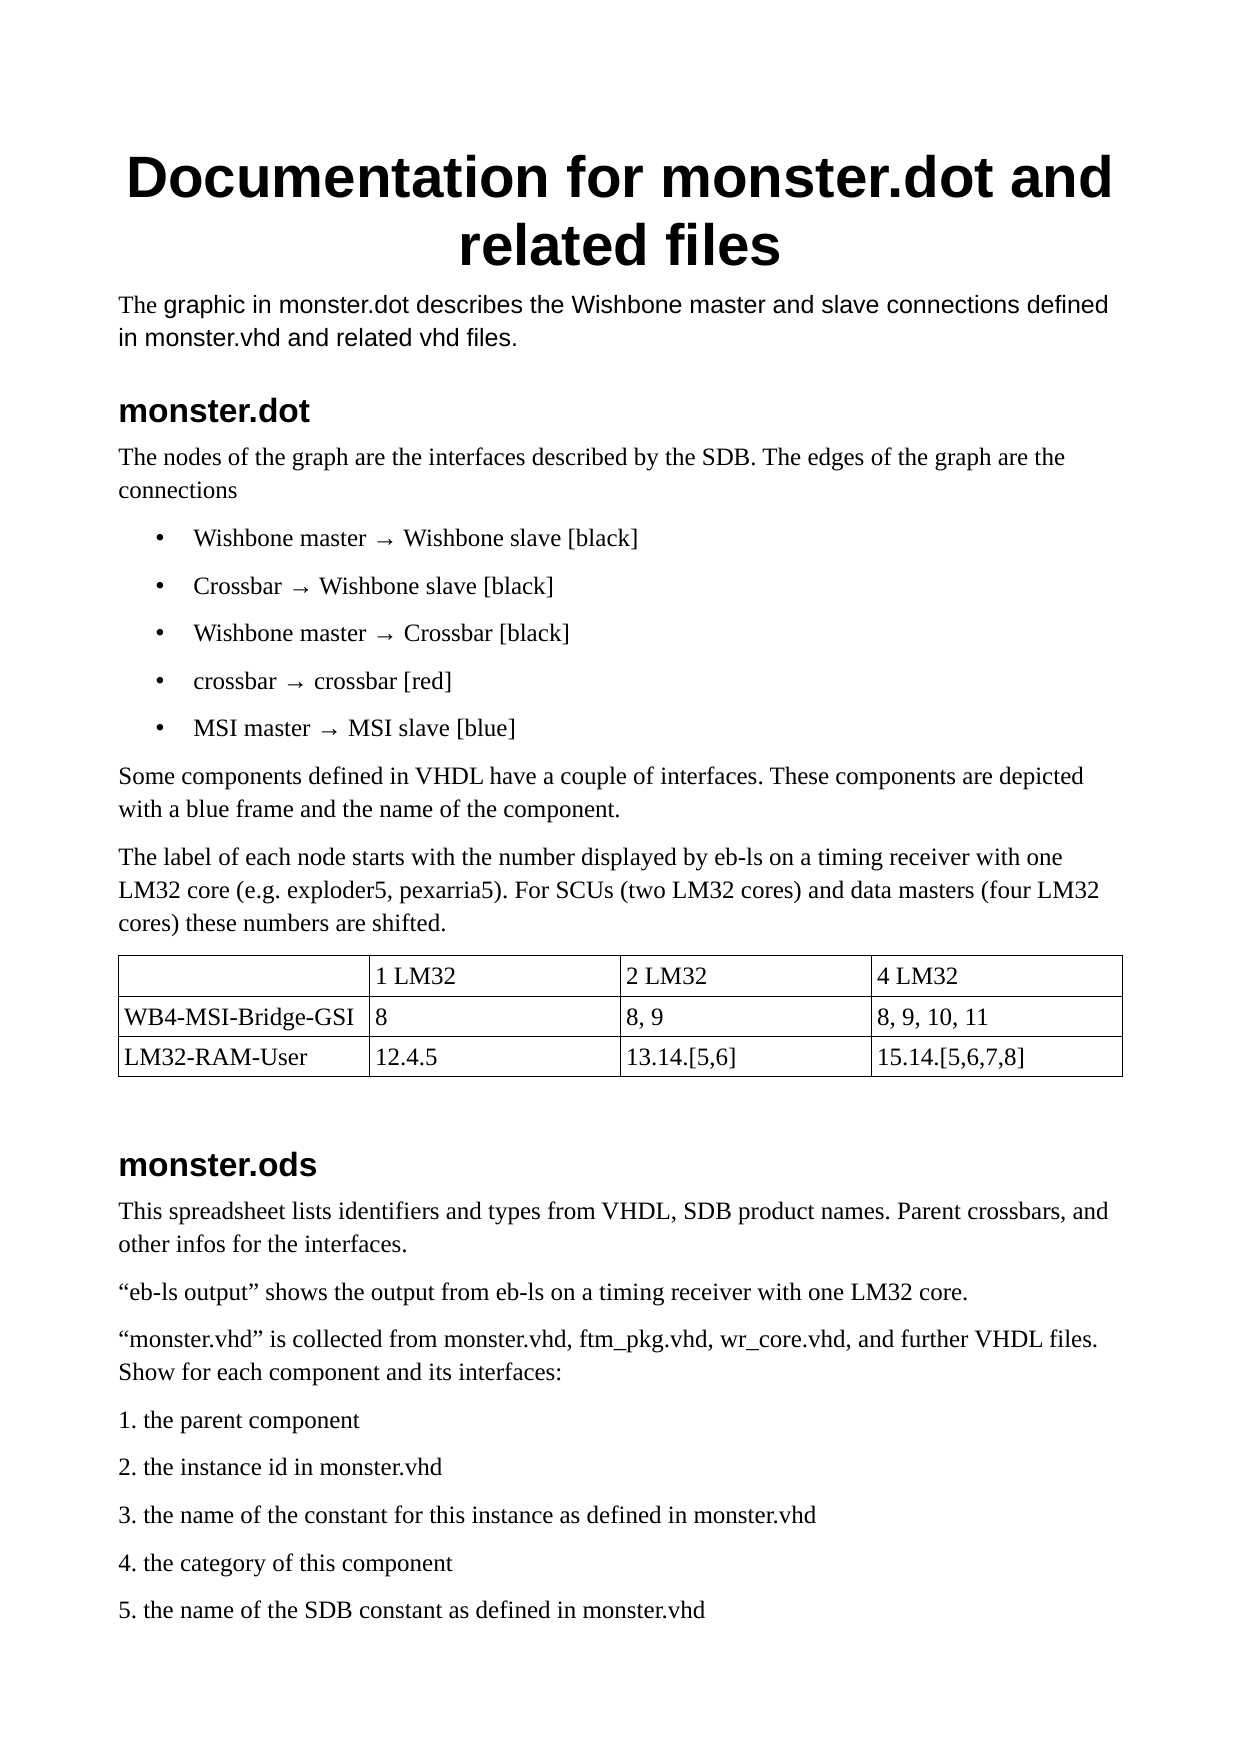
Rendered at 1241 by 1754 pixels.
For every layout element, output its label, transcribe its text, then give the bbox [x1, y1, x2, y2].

title Documentation for monster.dot and related files [118, 143, 1122, 277]
subtitle monster.dot [118, 391, 1122, 430]
text 3. the name of the constant for this instance as defined in monster.vhd [118, 1500, 1122, 1529]
text The graphic in monster.dot describes the Wishbone master and slave connections defined in monster.vhd and related vhd files. [118, 290, 1122, 352]
text This spreadsheet lists identifiers and types from VHDL, SDB product names. Parent crossbars, and other infos for the interfaces. [118, 1196, 1122, 1258]
text 4. the category of this component [118, 1548, 1122, 1576]
table_cell LM32-RAM-User [119, 1037, 369, 1076]
text “eb-ls output” shows the output from eb-ls on a timing receiver with one LM32 core. [118, 1277, 1122, 1305]
table_cell 15.14.[5,6,7,8] [872, 1037, 1122, 1076]
table_cell 12.4.5 [370, 1037, 620, 1076]
table_header 1 LM32 [370, 956, 620, 996]
list crossbar → crossbar [red] [156, 666, 1122, 695]
text 5. the name of the SDB constant as defined in monster.vhd [118, 1595, 1122, 1624]
table_header [119, 956, 369, 996]
text 2. the instance id in monster.vhd [118, 1452, 1122, 1481]
table_header 2 LM32 [621, 956, 871, 996]
list Wishbone master → Wishbone slave [black] [156, 523, 1122, 552]
text The nodes of the graph are the interfaces described by the SDB. The edges of the graph are the connections [118, 442, 1122, 504]
table_cell 8, 9, 10, 11 [872, 997, 1122, 1036]
table_cell WB4-MSI-Bridge-GSI [119, 997, 369, 1036]
table_cell 8 [370, 997, 620, 1036]
text “monster.vhd” is collected from monster.vhd, ftm_pkg.vhd, wr_core.vhd, and further VHDL files. Show for each component and its interfaces: [118, 1324, 1122, 1386]
text 1. the parent component [118, 1405, 1122, 1434]
table_header 4 LM32 [872, 956, 1122, 996]
text The label of each node starts with the number displayed by eb-ls on a timing receiver with one LM32 core (e.g. exploder5, pexarria5). For SCUs (two LM32 cores) and data masters (four LM32 cores) these numbers are shifted. [118, 842, 1122, 937]
list Crossbar → Wishbone slave [black] [156, 571, 1122, 599]
table_cell 8, 9 [621, 997, 871, 1036]
text Some components defined in VHDL have a couple of interfaces. These components are depicted with a blue frame and the name of the component. [118, 761, 1122, 823]
list MSI master → MSI slave [blue] [156, 713, 1122, 742]
list Wishbone master → Crossbar [black] [156, 618, 1122, 647]
subtitle monster.ods [118, 1145, 1122, 1183]
table_cell 13.14.[5,6] [621, 1037, 871, 1076]
